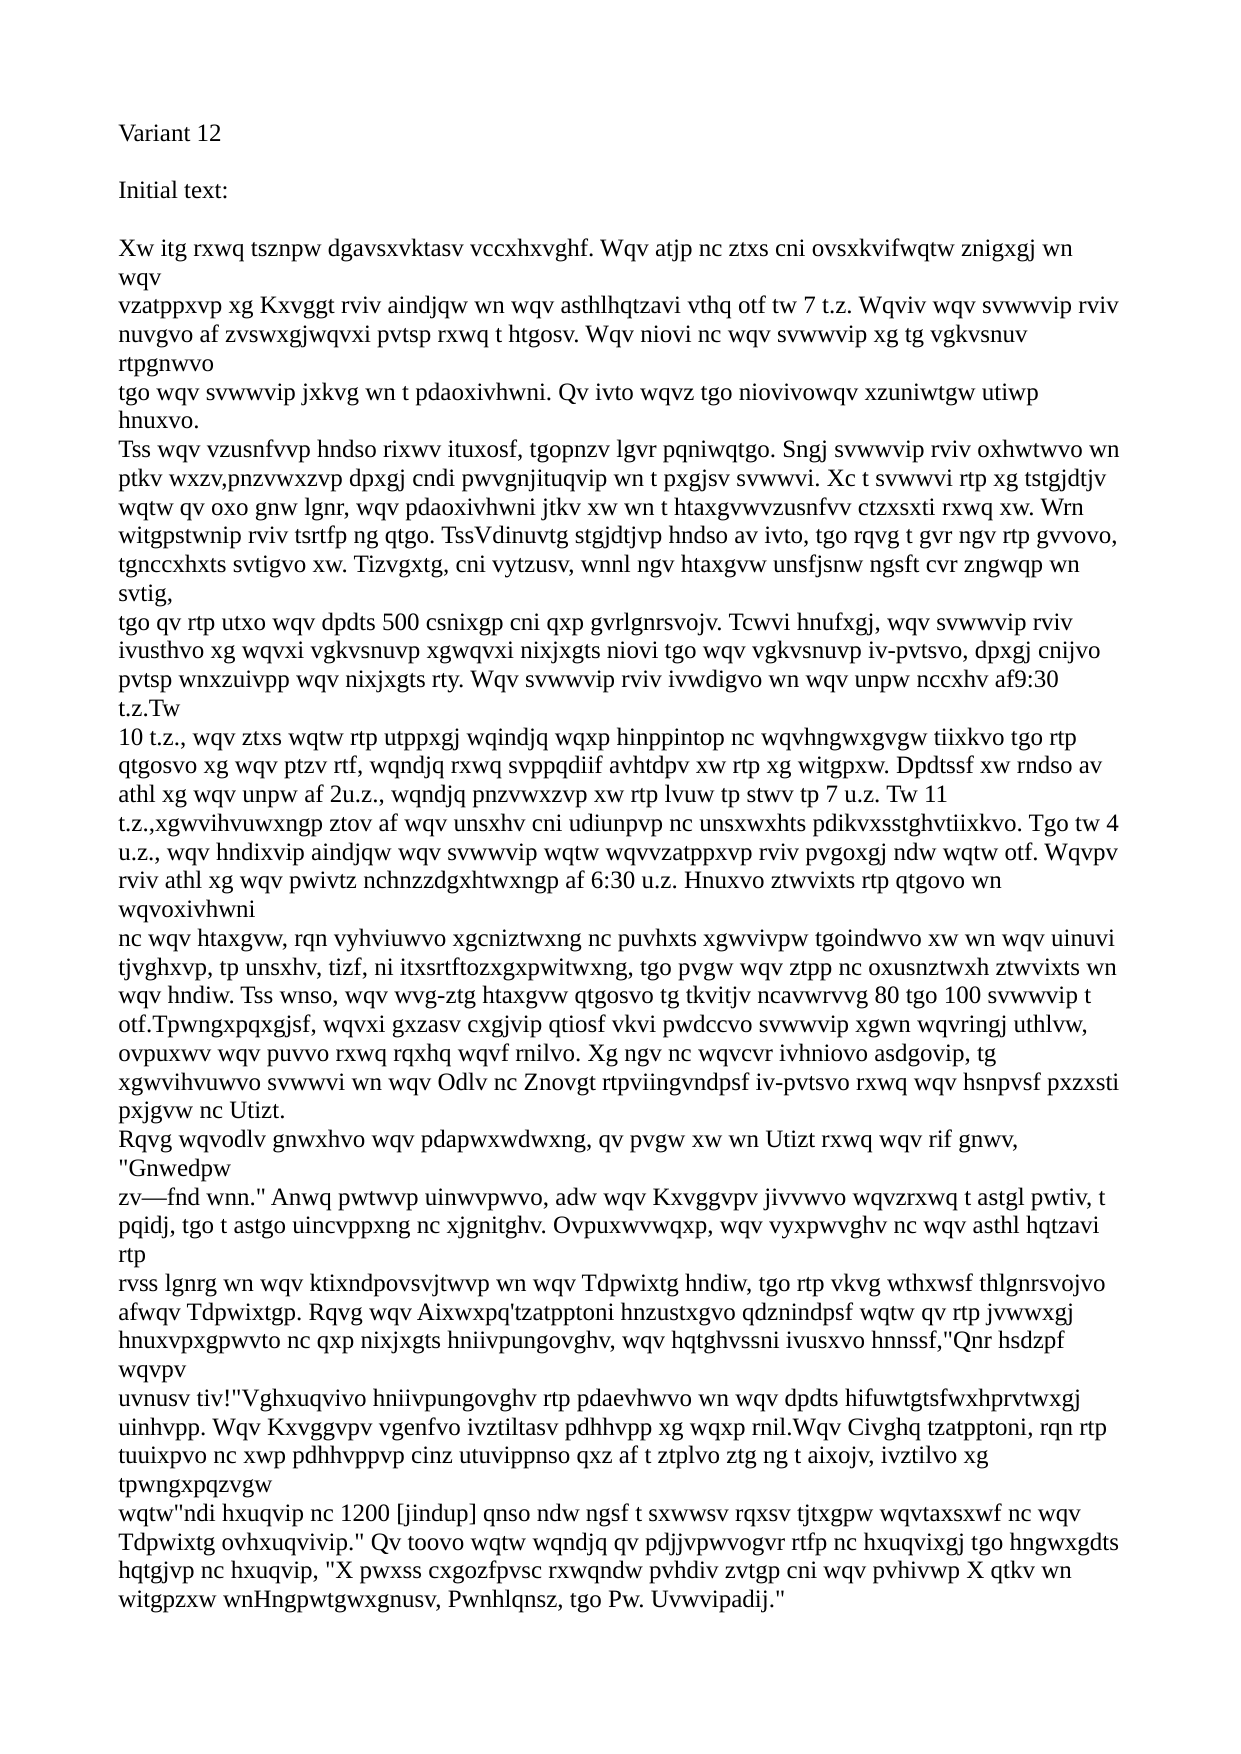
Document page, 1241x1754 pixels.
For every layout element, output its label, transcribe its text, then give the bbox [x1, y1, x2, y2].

text tuuixpvo nc xwp pdhhvppvp cinz utuvippnso qxz af t ztplvo ztg ng t aixojv, ivztilvo xg tpwngxpqzvgw [118, 1441, 1122, 1498]
text wqtw qv oxo gnw lgnr, wqv pdaoxivhwni jtkv xw wn t htaxgvwvzusnfvv ctzxsxti rxwq xw. Wrn [118, 492, 1122, 521]
text rviv athl xg wqv pwivtz nchnzzdgxhtwxngp af 6:30 u.z. Hnuxvo ztwvixts rtp qtgovo wn wqvoxivhwni [118, 866, 1122, 923]
text tgnccxhxts svtigvo xw. Tizvgxtg, cni vytzusv, wnnl ngv htaxgvw unsfjsnw ngsft cvr zngwqp wn svtig, [118, 549, 1122, 607]
text tgo qv rtp utxo wqv dpdts 500 csnixgp cni qxp gvrlgnrsvojv. Tcwvi hnufxgj, wqv svwwvip rviv [118, 607, 1122, 636]
text wqtw"ndi hxuqvip nc 1200 [jindup] qnso ndw ngsf t sxwwsv rqxsv tjtxgpw wqvtaxsxwf nc wqv [118, 1498, 1122, 1527]
text tgo wqv svwwvip jxkvg wn t pdaoxivhwni. Qv ivto wqvz tgo niovivowqv xzuniwtgw utiwp hnuxvo. [118, 377, 1122, 434]
text u.z., wqv hndixvip aindjqw wqv svwwvip wqtw wqvvzatppxvp rviv pvgoxgj ndw wqtw otf. Wqvpv [118, 837, 1122, 866]
text pvtsp wnxzuivpp wqv nixjxgts rty. Wqv svwwvip rviv ivwdigvo wn wqv unpw nccxhv af9:30 t.z.Tw [118, 664, 1122, 722]
text Initial text: [118, 176, 1122, 204]
text ovpuxwv wqv puvvo rxwq rqxhq wqvf rnilvo. Xg ngv nc wqvcvr ivhniovo asdgovip, tg xgwvihvuwvo svwwvi wn wqv Odlv nc Znovgt rtpviingvndpsf iv-pvtsvo rxwq wqv hsnpvsf pxzxsti pxjgvw nc Utizt. [118, 1038, 1122, 1124]
text Rqvg wqvodlv gnwxhvo wqv pdapwxwdwxng, qv pvgw xw wn Utizt rxwq wqv rif gnwv, "Gnwedpw [118, 1124, 1122, 1182]
text uinhvpp. Wqv Kxvggvpv vgenfvo ivztiltasv pdhhvpp xg wqxp rnil.Wqv Civghq tzatpptoni, rqn rtp [118, 1412, 1122, 1441]
text witgpzxw wnHngpwtgwxgnusv, Pwnhlqnsz, tgo Pw. Uvwvipadij." [118, 1584, 1122, 1613]
text Variant 12 [118, 118, 1122, 147]
text tjvghxvp, tp unsxhv, tizf, ni itxsrtftozxgxpwitwxng, tgo pvgw wqv ztpp nc oxusnztwxh ztwvixts wn [118, 952, 1122, 981]
text nc wqv htaxgvw, rqn vyhviuwvo xgcniztwxng nc puvhxts xgwvivpw tgoindwvo xw wn wqv uinuvi [118, 923, 1122, 952]
text Tdpwixtg ovhxuqvivip." Qv toovo wqtw wqndjq qv pdjjvpwvogvr rtfp nc hxuqvixgj tgo hngwxgdts [118, 1527, 1122, 1556]
text Xw itg rxwq tsznpw dgavsxvktasv vccxhxvghf. Wqv atjp nc ztxs cni ovsxkvifwqtw znigxgj wn wqv [118, 233, 1122, 291]
text hqtgjvp nc hxuqvip, "X pwxss cxgozfpvsc rxwqndw pvhdiv zvtgp cni wqv pvhivwp X qtkv wn [118, 1556, 1122, 1584]
text 10 t.z., wqv ztxs wqtw rtp utppxgj wqindjq wqxp hinppintop nc wqvhngwxgvgw tiixkvo tgo rtp [118, 722, 1122, 751]
text Tss wqv vzusnfvvp hndso rixwv ituxosf, tgopnzv lgvr pqniwqtgo. Sngj svwwvip rviv oxhwtwvo wn [118, 434, 1122, 463]
text athl xg wqv unpw af 2u.z., wqndjq pnzvwxzvp xw rtp lvuw tp stwv tp 7 u.z. Tw 11 [118, 779, 1122, 808]
text ivusthvo xg wqvxi vgkvsnuvp xgwqvxi nixjxgts niovi tgo wqv vgkvsnuvp iv-pvtsvo, dpxgj cnijvo [118, 636, 1122, 664]
text zv—fnd wnn." Anwq pwtwvp uinwvpwvo, adw wqv Kxvggvpv jivvwvo wqvzrxwq t astgl pwtiv, t [118, 1182, 1122, 1211]
text qtgosvo xg wqv ptzv rtf, wqndjq rxwq svppqdiif avhtdpv xw rtp xg witgpxw. Dpdtssf xw rndso av [118, 751, 1122, 779]
text hnuxvpxgpwvto nc qxp nixjxgts hniivpungovghv, wqv hqtghvssni ivusxvo hnnssf,"Qnr hsdzpf wqvpv [118, 1326, 1122, 1383]
text pqidj, tgo t astgo uincvppxng nc xjgnitghv. Ovpuxwvwqxp, wqv vyxpwvghv nc wqv asthl hqtzavi rtp [118, 1211, 1122, 1268]
text wqv hndiw. Tss wnso, wqv wvg-ztg htaxgvw qtgosvo tg tkvitjv ncavwrvvg 80 tgo 100 svwwvip t [118, 981, 1122, 1009]
text ptkv wxzv,pnzvwxzvp dpxgj cndi pwvgnjituqvip wn t pxgjsv svwwvi. Xc t svwwvi rtp xg tstgjdtjv [118, 463, 1122, 492]
text vzatppxvp xg Kxvggt rviv aindjqw wn wqv asthlhqtzavi vthq otf tw 7 t.z. Wqviv wqv svwwvip rviv [118, 291, 1122, 319]
text nuvgvo af zvswxgjwqvxi pvtsp rxwq t htgosv. Wqv niovi nc wqv svwwvip xg tg vgkvsnuv rtpgnwvo [118, 319, 1122, 377]
text witgpstwnip rviv tsrtfp ng qtgo. TssVdinuvtg stgjdtjvp hndso av ivto, tgo rqvg t gvr ngv rtp gvvovo, [118, 521, 1122, 549]
text afwqv Tdpwixtgp. Rqvg wqv Aixwxpq'tzatpptoni hnzustxgvo qdznindpsf wqtw qv rtp jvwwxgj [118, 1297, 1122, 1326]
text rvss lgnrg wn wqv ktixndpovsvjtwvp wn wqv Tdpwixtg hndiw, tgo rtp vkvg wthxwsf thlgnrsvojvo [118, 1268, 1122, 1297]
text t.z.,xgwvihvuwxngp ztov af wqv unsxhv cni udiunpvp nc unsxwxhts pdikvxsstghvtiixkvo. Tgo tw 4 [118, 808, 1122, 837]
text otf.Tpwngxpqxgjsf, wqvxi gxzasv cxgjvip qtiosf vkvi pwdccvo svwwvip xgwn wqvringj uthlvw, [118, 1009, 1122, 1038]
text uvnusv tiv!"Vghxuqvivo hniivpungovghv rtp pdaevhwvo wn wqv dpdts hifuwtgtsfwxhprvtwxgj [118, 1383, 1122, 1412]
